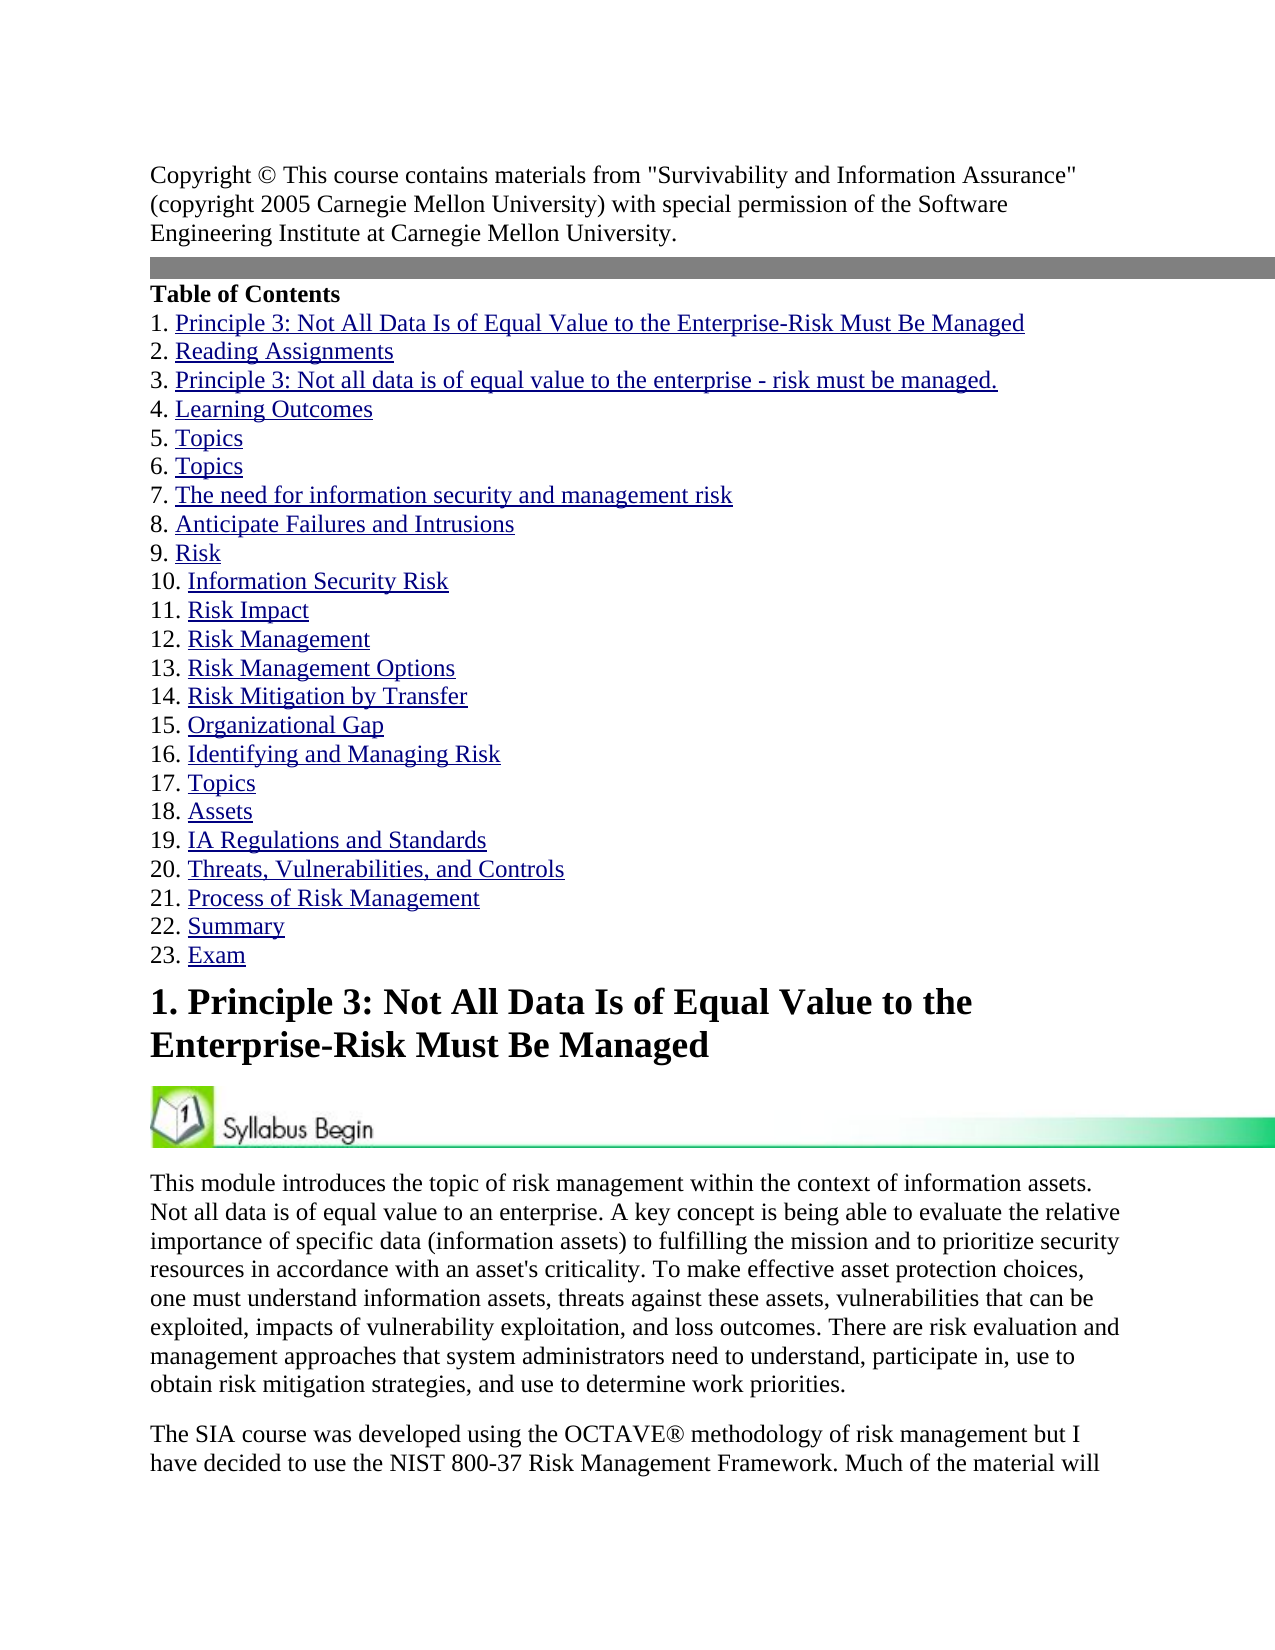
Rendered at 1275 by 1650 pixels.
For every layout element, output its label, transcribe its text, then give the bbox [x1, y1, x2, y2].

text 11. Risk Impact [150, 595, 1125, 624]
text 20. Threats, Vulnerabilities, and Controls [150, 854, 1125, 883]
text Copyright © This course contains materials from "Survivability and Information Assurance" (copyright 2005 Carnegie Mellon University) with special permission of the Software Engineering Institute at Carnegie Mellon University. [150, 160, 1125, 247]
text 5. Topics [150, 423, 1125, 451]
text 3. Principle 3: Not all data is of equal value to the enterprise - risk must be managed. [150, 365, 1125, 394]
text 13. Risk Management Options [150, 653, 1125, 681]
text 22. Summary [150, 911, 1125, 940]
text 15. Organizational Gap [150, 710, 1125, 739]
text 12. Risk Management [150, 624, 1125, 653]
text 4. Learning Outcomes [150, 394, 1125, 423]
text 7. The need for information security and management risk [150, 480, 1125, 509]
text 17. Topics [150, 768, 1125, 796]
text 14. Risk Mitigation by Transfer [150, 681, 1125, 710]
text 21. Process of Risk Management [150, 883, 1125, 911]
subtitle 1. Principle 3: Not All Data Is of Equal Value to the Enterprise-Risk Must Be Managed [150, 979, 1125, 1066]
text 8. Anticipate Failures and Intrusions [150, 509, 1125, 538]
text The SIA course was developed using the OCTAVE® methodology of risk management but I have decided to use the NIST 800-37 Risk Management Framework. Much of the material will [150, 1419, 1125, 1477]
text 1. Principle 3: Not All Data Is of Equal Value to the Enterprise-Risk Must Be Managed [150, 308, 1125, 336]
text 2. Reading Assignments [150, 336, 1125, 365]
text 6. Topics [150, 451, 1125, 480]
text 23. Exam [150, 940, 1125, 969]
text 16. Identifying and Managing Risk [150, 739, 1125, 768]
text 19. IA Regulations and Standards [150, 825, 1125, 854]
text This module introduces the topic of risk management within the context of information assets. Not all data is of equal value to an enterprise. A key concept is being able to evaluate the relative importance of specific data (information assets) to fulfilling the mission and to prioritize security resources in accordance with an asset's criticality. To make effective asset protection choices, one must understand information assets, threats against these assets, vulnerabilities that can be exploited, impacts of vulnerability exploitation, and loss outcomes. There are risk evaluation and management approaches that system administrators need to understand, participate in, use to obtain risk mitigation strategies, and use to determine work priorities. [150, 1168, 1125, 1398]
text 10. Information Security Risk [150, 566, 1125, 595]
text Table of Contents [150, 279, 1125, 308]
text 18. Assets [150, 796, 1125, 825]
text 9. Risk [150, 538, 1125, 566]
